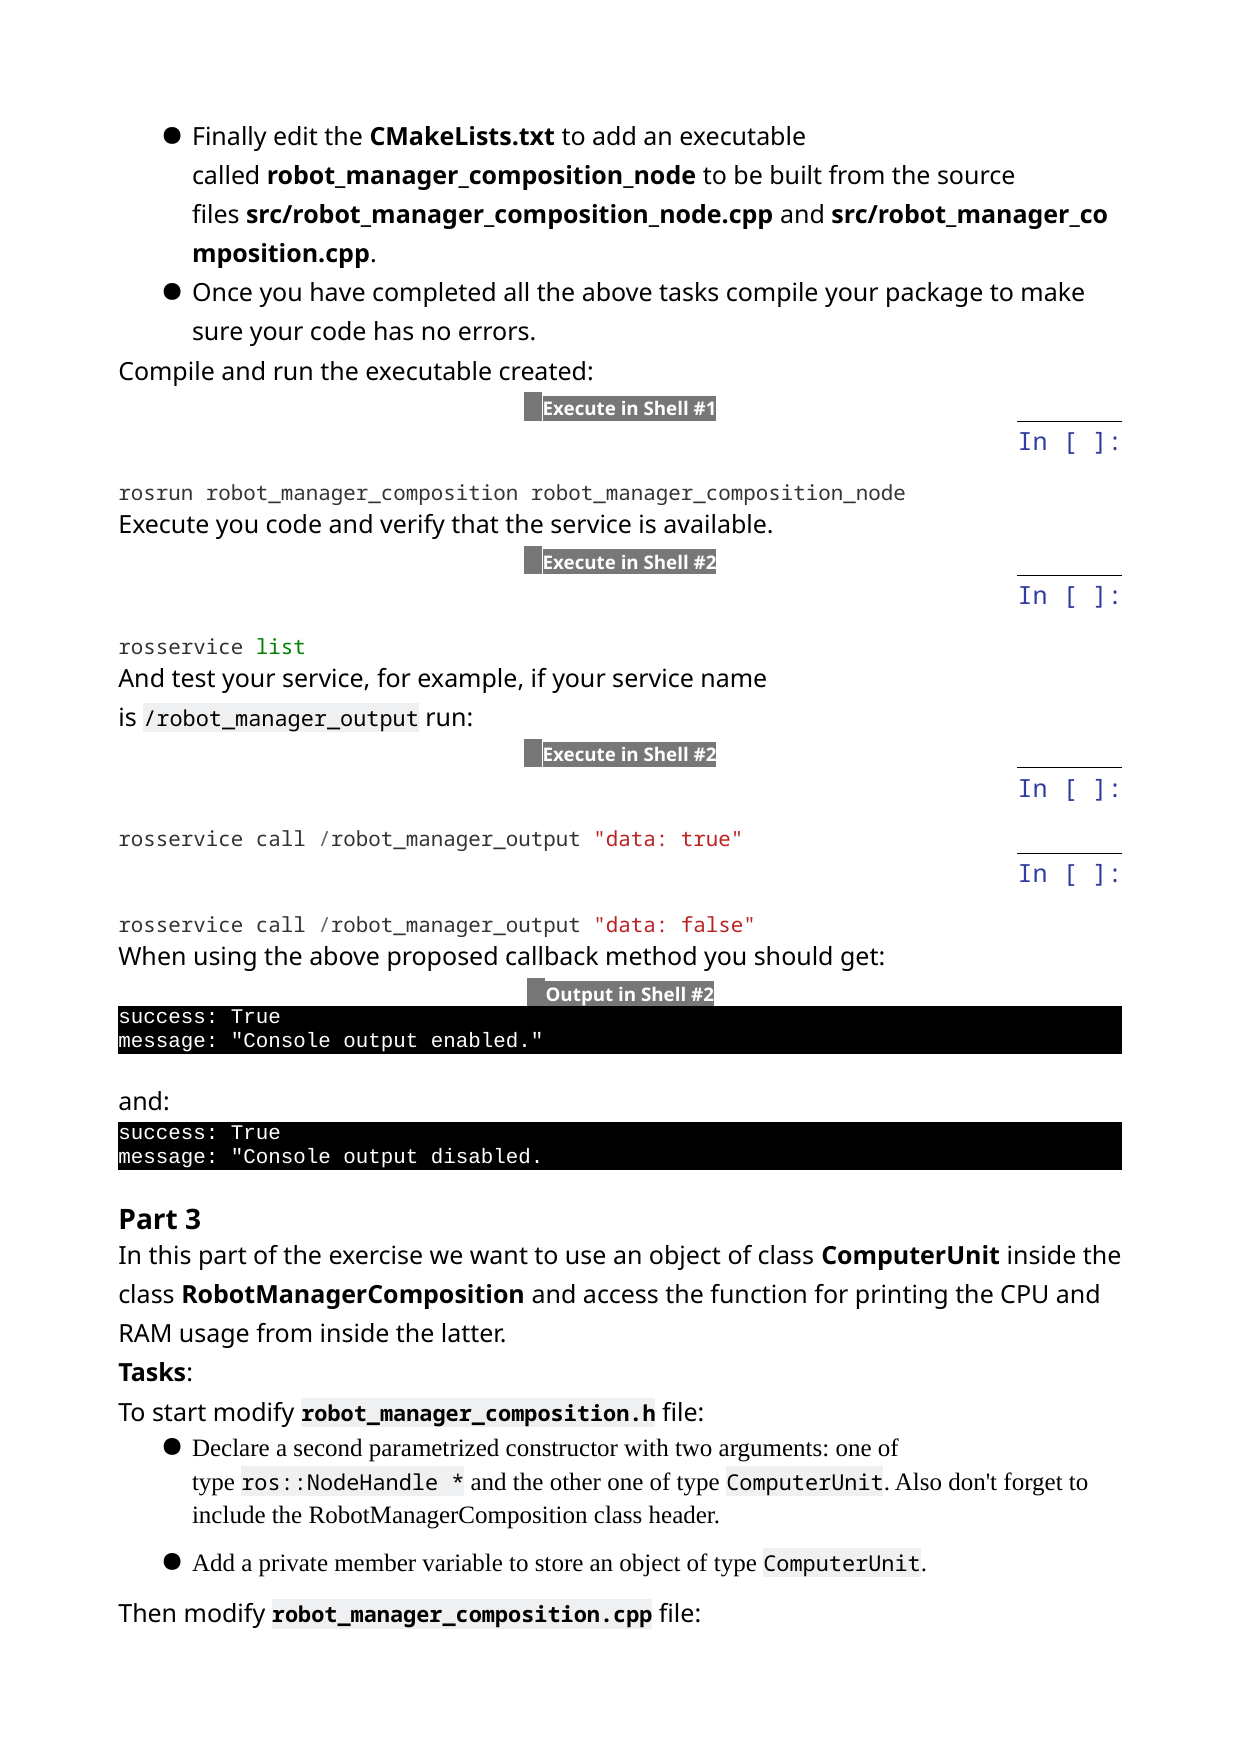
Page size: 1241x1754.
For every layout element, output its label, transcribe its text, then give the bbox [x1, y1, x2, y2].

subtitle Part 3 [118, 1199, 1122, 1237]
text success: True [118, 1122, 1122, 1146]
list Once you have completed all the above tasks compile your package to make sure your code has no errors. [162, 275, 1122, 348]
text Execute in Shell #2 [118, 546, 1122, 574]
text Tasks: [118, 1355, 1122, 1389]
text and: [118, 1083, 1122, 1117]
text rosservice list [118, 632, 1122, 660]
list Finally edit the CMakeLists.txt to add an executable called robot_manager_composition_node to be built from the source files src/robot_manager_composition_node.cpp and src/robot_manager_composition.cpp. [162, 118, 1122, 270]
text And test your service, for example, if your service name is /robot_manager_output run: [118, 660, 1122, 733]
list Add a private member variable to store an object of type ComputerUnit. [162, 1548, 1122, 1577]
text Execute in Shell #1 [118, 392, 1122, 421]
text message: "Console output disabled. [118, 1146, 1122, 1170]
list Declare a second parametrized constructor with two arguments: one of type ros::NodeHandle * and the other one of type ComputerUnit. Also don't forget to include the RobotManagerComposition class header. [162, 1433, 1122, 1529]
text In [ ]: [118, 767, 1122, 804]
text rosservice call /robot_manager_output "data: true" [118, 824, 1122, 853]
text Compile and run the executable created: [118, 353, 1122, 387]
text message: "Console output enabled." [118, 1030, 1122, 1054]
text In [ ]: [118, 853, 1122, 890]
text Execute in Shell #2 [118, 738, 1122, 767]
text When using the above proposed callback method you should get: [118, 938, 1122, 973]
text rosservice call /robot_manager_output "data: false" [118, 910, 1122, 938]
text success: True [118, 1006, 1122, 1030]
text In [ ]: [118, 574, 1122, 612]
text Output in Shell #2 [118, 978, 1122, 1006]
text Then modify robot_manager_composition.cpp file: [118, 1596, 1122, 1630]
text In this part of the exercise we want to use an object of class ComputerUnit inside the class RobotManagerComposition and access the function for printing the CPU and RAM usage from inside the latter. [118, 1237, 1122, 1350]
text rosrun robot_manager_composition robot_manager_composition_node [118, 478, 1122, 507]
text To start modify robot_manager_composition.h file: [118, 1394, 1122, 1428]
text In [ ]: [118, 421, 1122, 458]
text Execute you code and verify that the service is available. [118, 507, 1122, 541]
